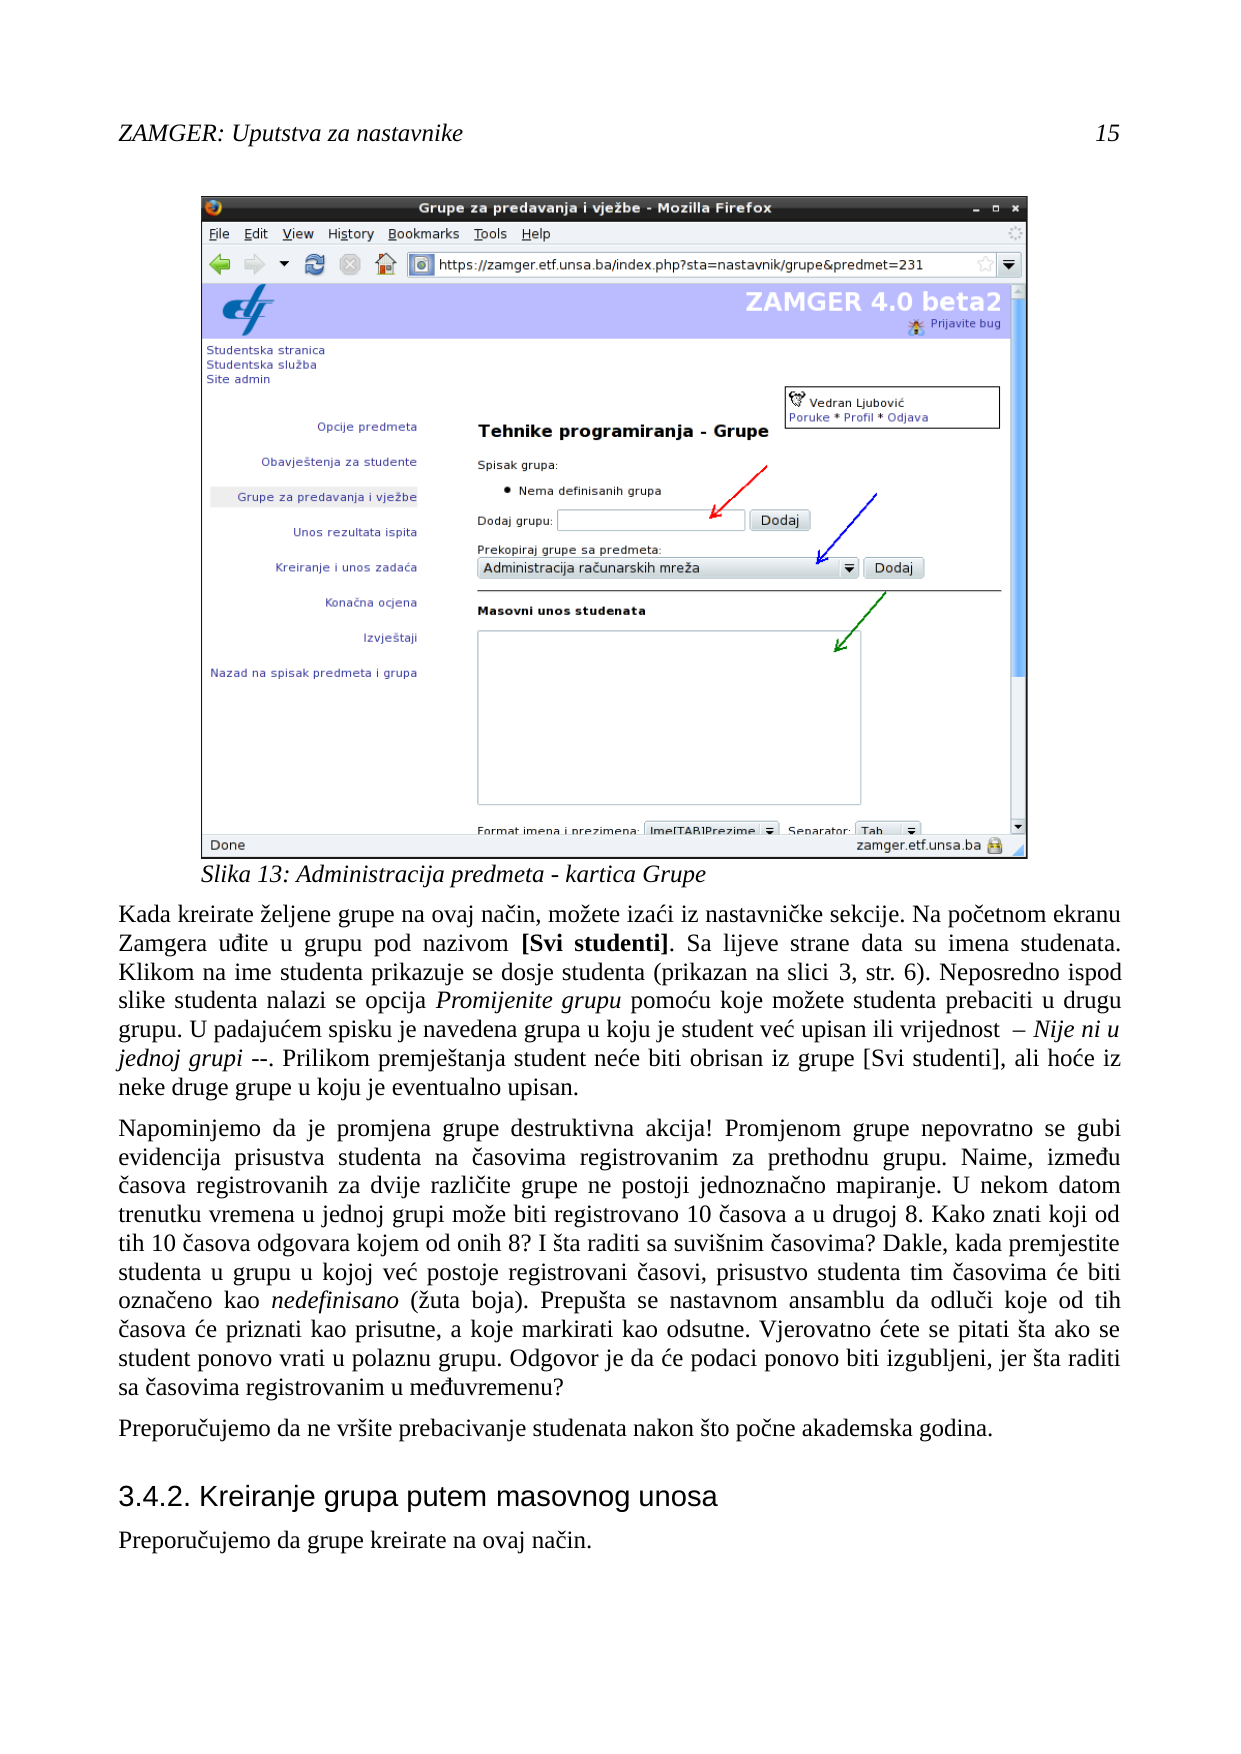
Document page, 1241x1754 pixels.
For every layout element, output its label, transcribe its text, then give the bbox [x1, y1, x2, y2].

text Preporučujemo da grupe kreirate na ovaj način. [118, 1525, 1122, 1554]
text Kada kreirate željene grupe na ovaj način, možete izaći iz nastavničke sekcije. Na početnom ekranu Zamgera uđite u grupu pod nazivom [Svi studenti]. Sa lijeve strane data su imena studenata. Klikom na ime studenta prikazuje se dosje studenta (prikazan na slici 3, str. 6). Neposredno ispod slike studenta nalazi se opcija Promijenite grupu pomoću koje možete studenta prebaciti u drugu grupu. U padajućem spisku je navedena grupa u koju je student već upisan ili vrijednost – Nije ni u jednoj grupi --. Prilikom premještanja student neće biti obrisan iz grupe [Svi studenti], ali hoće iz neke druge grupe u koju je eventualno upisan. [118, 181, 1122, 1101]
text Napominjemo da je promjena grupe destruktivna akcija! Promjenom grupe nepovratno se gubi evidencija prisustva studenta na časovima registrovanim za prethodnu grupu. Naime, između časova registrovanih za dvije različite grupe ne postoji jednoznačno mapiranje. U nekom datom trenutku vremena u jednoj grupi može biti registrovano 10 časova a u drugoj 8. Kako znati koji od tih 10 časova odgovara kojem od onih 8? I šta raditi sa suvišnim časovima? Dakle, kada premjestite studenta u grupu u kojoj već postoje registrovani časovi, prisustvo studenta tim časovima će biti označeno kao nedefinisano (žuta boja). Prepušta se nastavnom ansamblu da odluči koje od tih časova će priznati kao prisutne, a koje markirati kao odsutne. Vjerovatno ćete se pitati šta ako se student ponovo vrati u polaznu grupu. Odgovor je da će podaci ponovo biti izgubljeni, jer šta raditi sa časovima registrovanim u međuvremenu? [118, 1113, 1122, 1401]
text Preporučujemo da ne vršite prebacivanje studenata nakon što počne akademska godina. [118, 1413, 1122, 1442]
subtitle 3.4.2. Kreiranje grupa putem masovnog unosa [118, 1479, 1122, 1513]
picture [201, 196, 1028, 859]
text Slika 13: Administracija predmeta - kartica Grupe [201, 859, 1027, 887]
